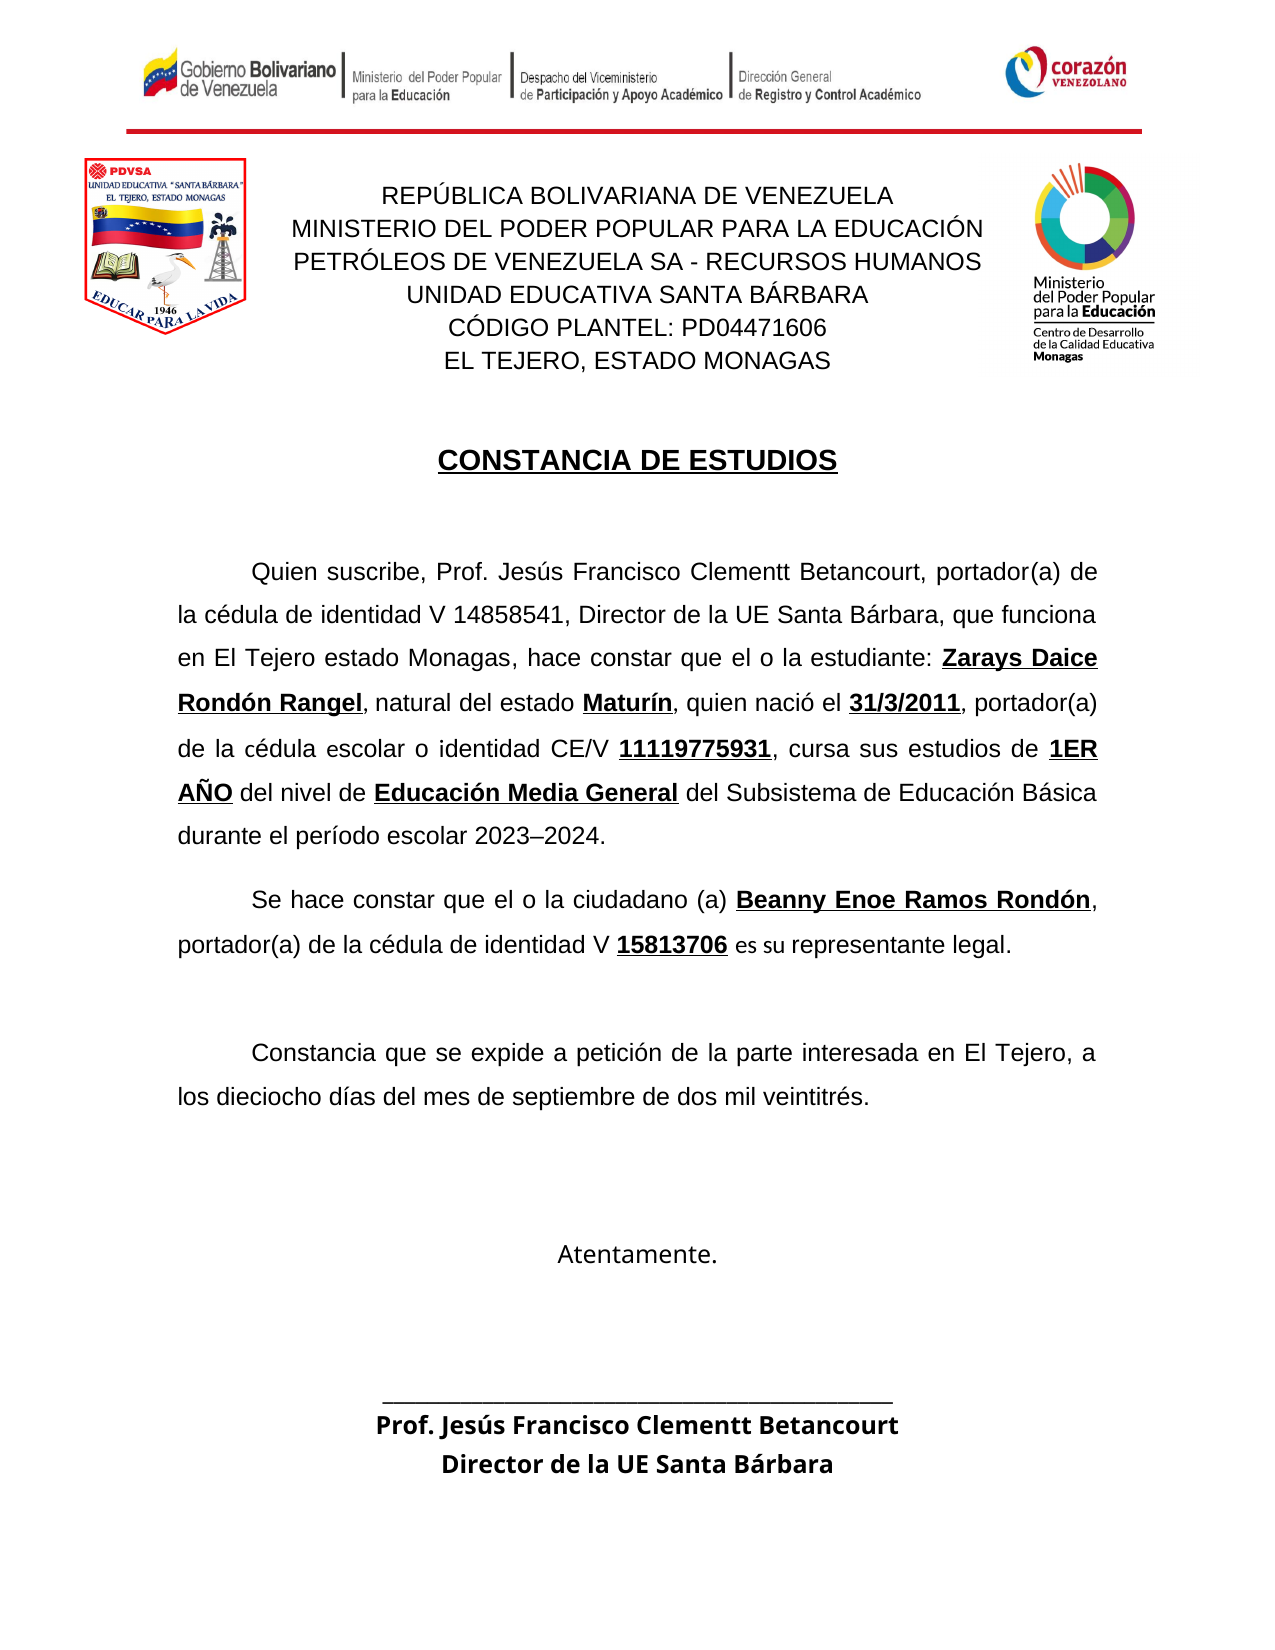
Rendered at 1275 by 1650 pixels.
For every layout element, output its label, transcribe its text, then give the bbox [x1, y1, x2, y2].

text Se hace constar que el o la ciudadano (a) Beanny Enoe Ramos Rondón, portador(a) de la cédula de identidad V 15813706 es su representante legal. [177, 885, 1098, 959]
text Quien suscribe, Prof. Jesús Francisco Clementt Betancourt, portador(a) de la cédula de identidad V 14858541, Director de la UE Santa Bárbara, que funciona en El Tejero estado Monagas, hace constar que el o la estudiante: Zarays Daice Rondón Rangel, natural del estado Maturín, quien nació el 31/3/2011, portador(a) de la cédula escolar o identidad CE/V 11119775931, cursa sus estudios de 1ER AÑO del nivel de Educación Media General del Subsistema de Educación Básica durante el período escolar 2023–2024. [177, 557, 1098, 849]
picture [79, 158, 252, 335]
picture [126, 11, 1142, 134]
text ______________________________________________ [177, 1373, 1098, 1407]
picture [978, 153, 1200, 377]
subtitle REPÚBLICA BOLIVARIANA DE VENEZUELA [252, 181, 978, 209]
text Atentamente. [177, 1237, 1098, 1271]
text UNIDAD EDUCATIVA SANTA BÁRBARA [252, 280, 978, 308]
subtitle CONSTANCIA DE ESTUDIOS [177, 443, 1098, 476]
text CÓDIGO PLANTEL: PD04471606 [177, 313, 978, 341]
text Director de la UE Santa Bárbara [177, 1447, 1098, 1481]
text EL TEJERO, ESTADO MONAGAS [177, 346, 978, 374]
text Constancia que se expide a petición de la parte interesada en El Tejero, a los dieciocho días del mes de septiembre de dos mil veintitrés. [177, 1038, 1098, 1110]
text Prof. Jesús Francisco Clementt Betancourt [177, 1407, 1098, 1441]
subtitle MINISTERIO DEL PODER POPULAR PARA LA EDUCACIÓN [252, 214, 978, 242]
subtitle PETRÓLEOS DE VENEZUELA SA - RECURSOS HUMANOS [252, 247, 978, 275]
